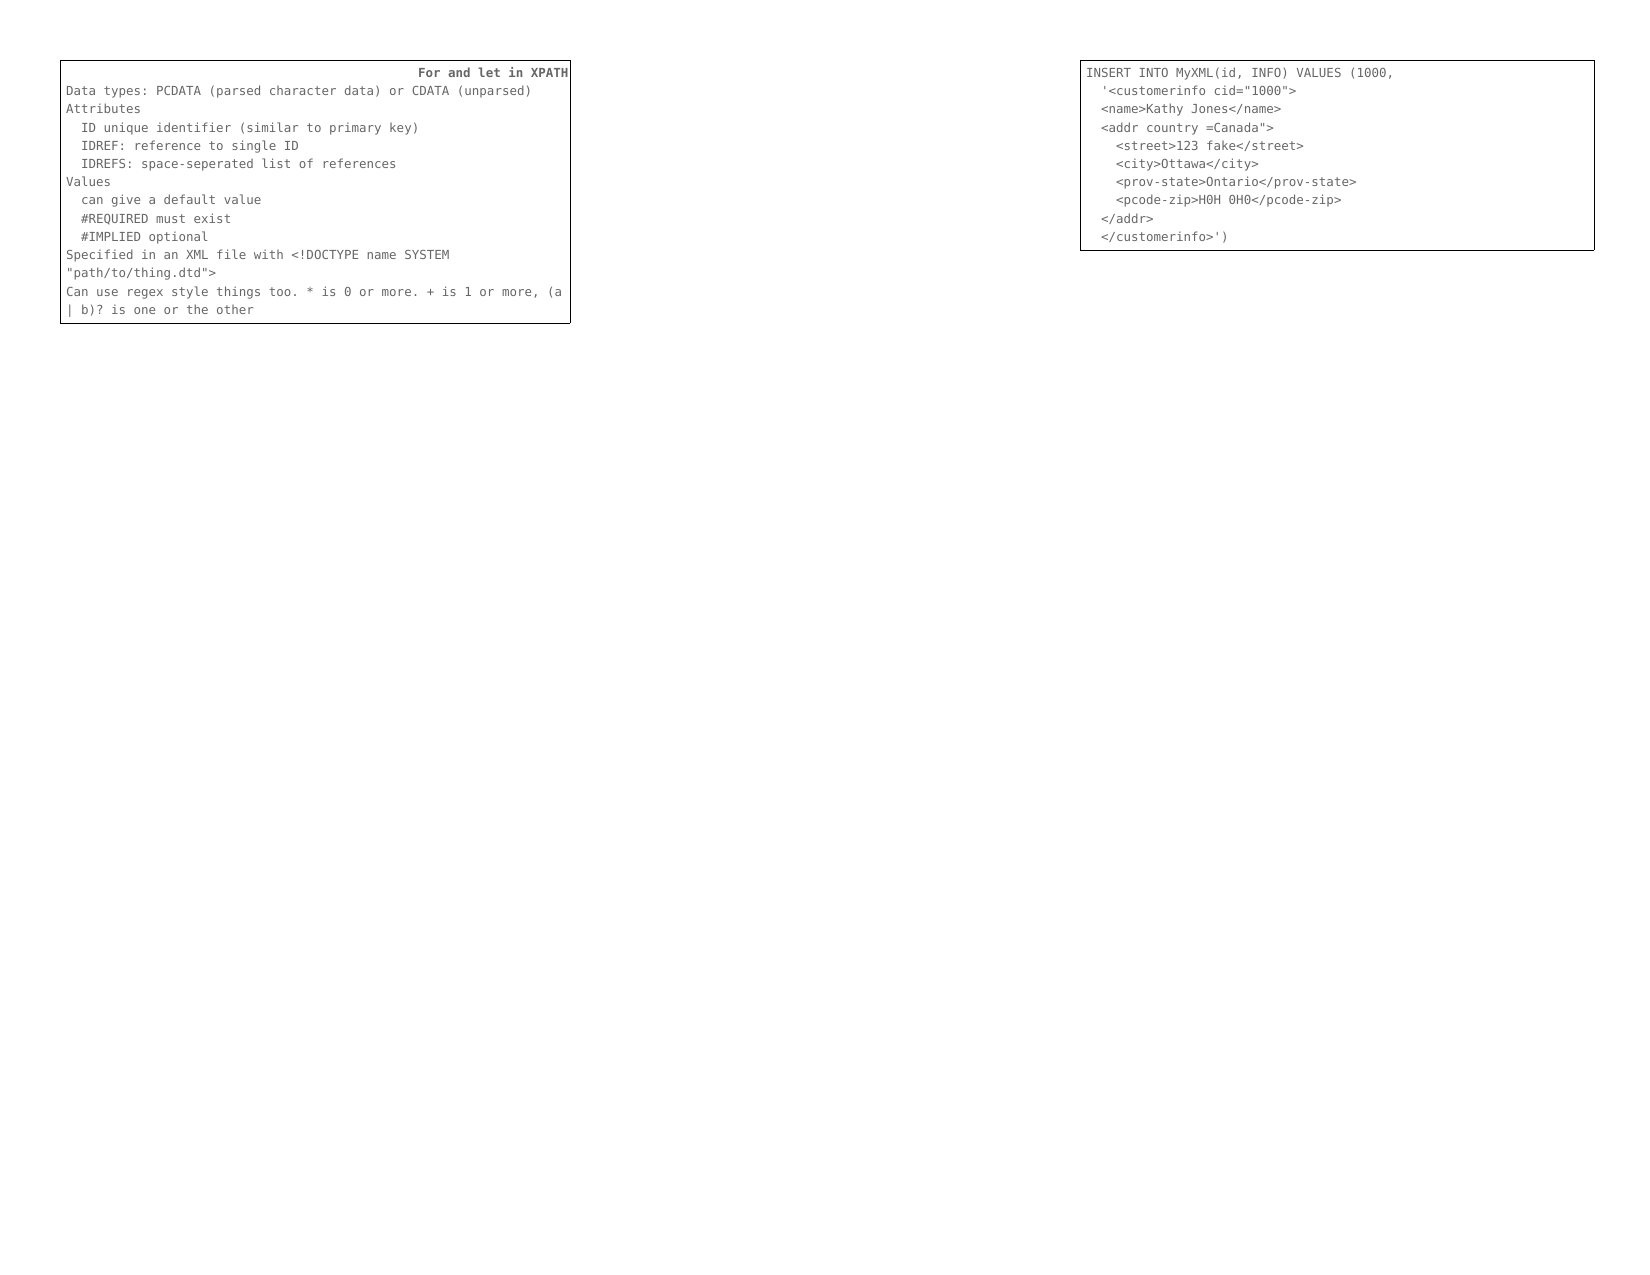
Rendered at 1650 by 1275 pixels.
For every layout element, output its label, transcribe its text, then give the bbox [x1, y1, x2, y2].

table_cell INSERT INTO MyXML(id, INFO) VALUES (1000, '<customerinfo cid="1000"> <name>Kathy Jones</name> <addr country =Canada"> <street>123 fake</street> <city>Ottawa</city> <prov-state>Ontario</prov-state> <pcode-zip>H0H 0H0</pcode-zip> </addr> </customerinfo>') [1081, 61, 1594, 250]
table_cell For and let in XPATH Data types: PCDATA (parsed character data) or CDATA (unparsed) Attributes ID unique identifier (similar to primary key) IDREF: reference to single ID IDREFS: space-seperated list of references Values can give a default value #REQUIRED must exist #IMPLIED optional Specified in an XML file with <!DOCTYPE name SYSTEM "path/to/thing.dtd"> Can use regex style things too. * is 0 or more. + is 1 or more, (a | b)? is one or the other [61, 61, 570, 323]
